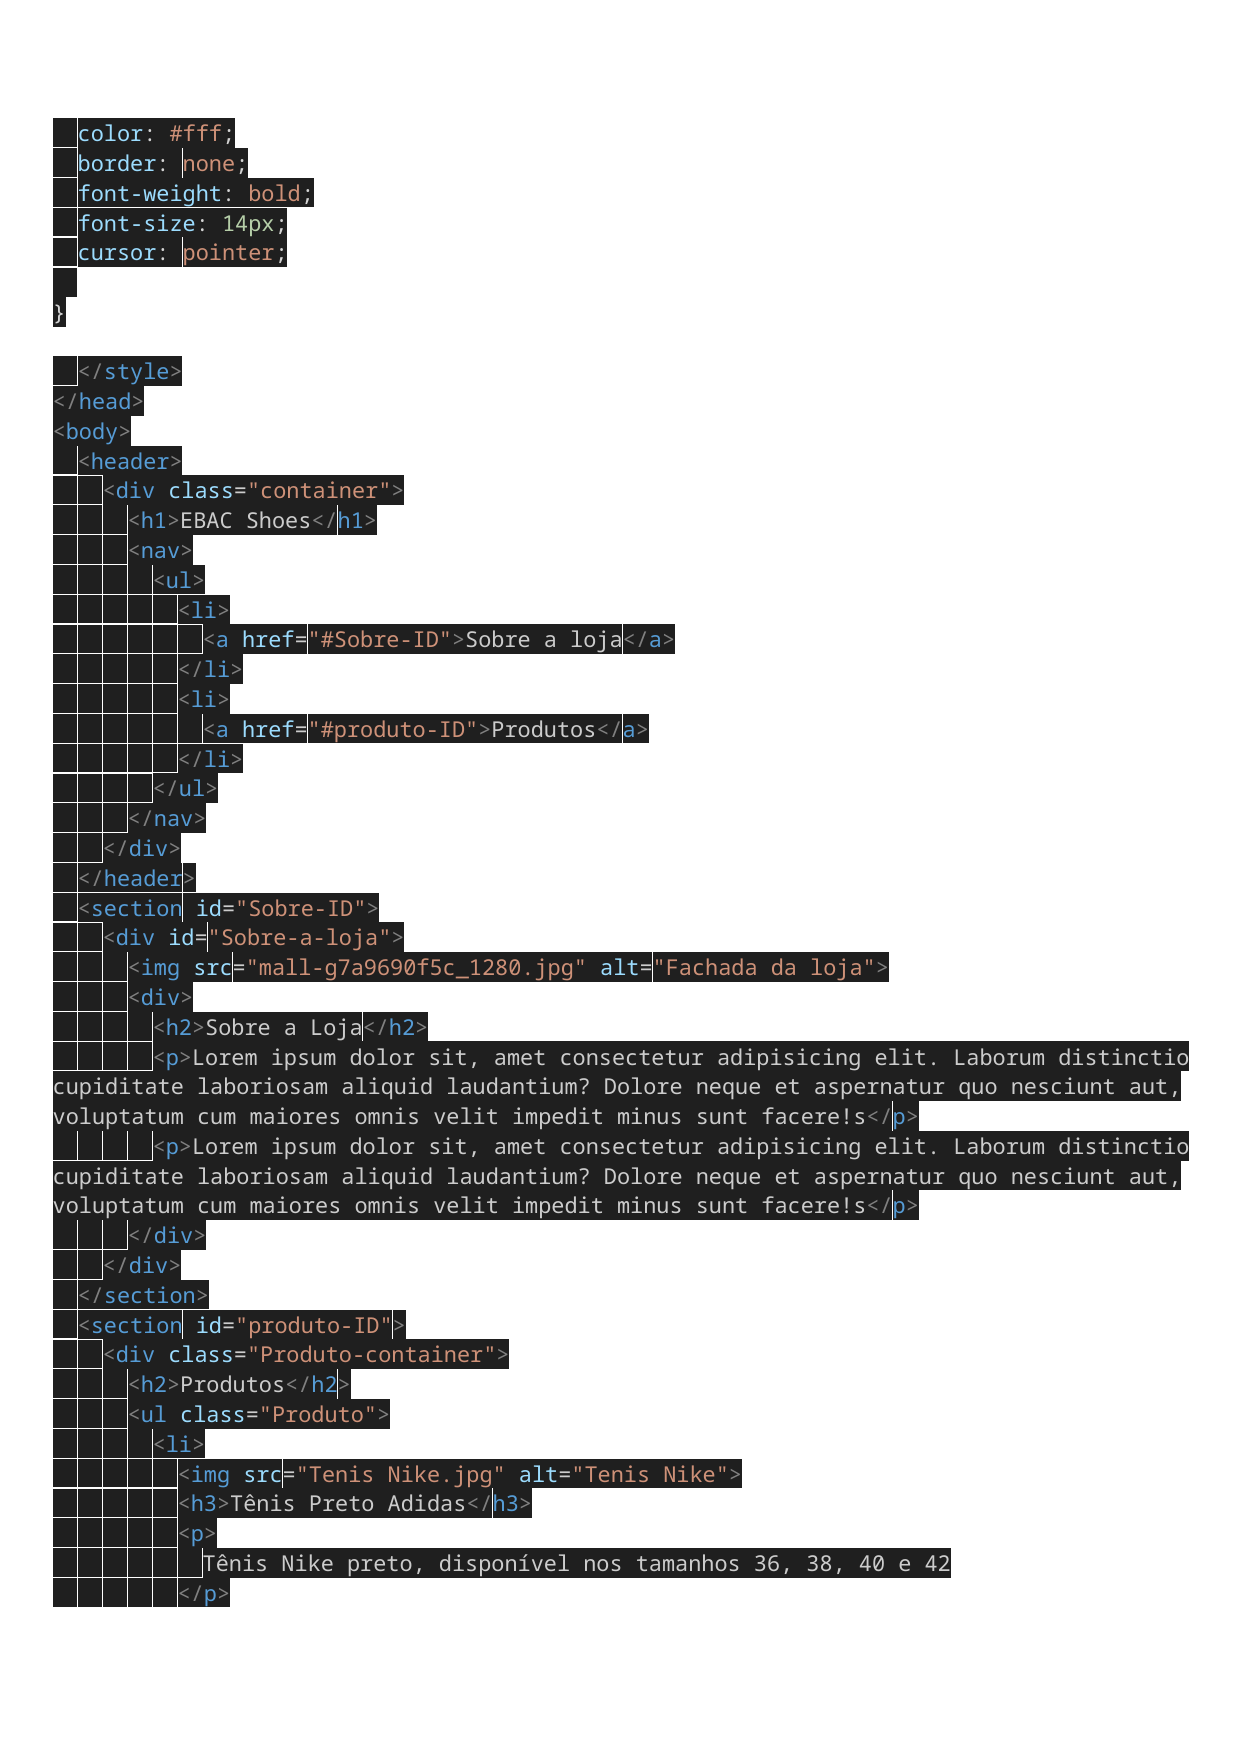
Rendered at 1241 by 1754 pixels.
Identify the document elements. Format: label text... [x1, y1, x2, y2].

text </p> [52, 1578, 1192, 1607]
text font-weight: bold; [52, 178, 1192, 207]
text <p> [52, 1518, 1192, 1548]
text </header> [52, 863, 1192, 892]
text <header> [52, 446, 1192, 475]
text <div class="container"> [52, 475, 1192, 505]
text </nav> [52, 803, 1192, 833]
text </ul> [52, 773, 1192, 803]
text <img src="mall-g7a9690f5c_1280.jpg" alt="Fachada da loja"> [52, 952, 1192, 982]
text <section id="Sobre-ID"> [52, 892, 1192, 922]
text </div> [52, 1250, 1192, 1280]
text <li> [52, 684, 1192, 714]
text <p>Lorem ipsum dolor sit, amet consectetur adipisicing elit. Laborum distinctio cupiditate laboriosam aliquid laudantium? Dolore neque et aspernatur quo nesciunt aut, voluptatum cum maiores omnis velit impedit minus sunt facere!s</p> [52, 1041, 1192, 1131]
text <h2>Sobre a Loja</h2> [52, 1012, 1192, 1041]
text </style> [52, 356, 1192, 386]
text <div> [52, 982, 1192, 1012]
text <img src="Tenis Nike.jpg" alt="Tenis Nike"> [52, 1458, 1192, 1488]
text <li> [52, 1429, 1192, 1458]
text <li> [52, 594, 1192, 624]
text <div id="Sobre-a-loja"> [52, 922, 1192, 952]
text </div> [52, 833, 1192, 863]
text <ul class="Produto"> [52, 1399, 1192, 1429]
text </div> [52, 1220, 1192, 1250]
text <body> [52, 416, 1192, 446]
text <a href="#Sobre-ID">Sobre a loja</a> [52, 624, 1192, 654]
text <h2>Produtos</h2> [52, 1369, 1192, 1399]
text <h1>EBAC Shoes</h1> [52, 505, 1192, 535]
text </section> [52, 1280, 1192, 1309]
text <nav> [52, 535, 1192, 565]
text border: none; [52, 148, 1192, 178]
text Tênis Nike preto, disponível nos tamanhos 36, 38, 40 e 42 [52, 1548, 1192, 1578]
text cursor: pointer; [52, 237, 1192, 267]
text </head> [52, 386, 1192, 416]
text <a href="#produto-ID">Produtos</a> [52, 714, 1192, 743]
text } [52, 297, 1192, 327]
text <h3>Tênis Preto Adidas</h3> [52, 1488, 1192, 1518]
text color: #fff; [52, 118, 1192, 148]
text <ul> [52, 565, 1192, 594]
text font-size: 14px; [52, 207, 1192, 237]
text <div class="Produto-container"> [52, 1339, 1192, 1369]
text </li> [52, 654, 1192, 684]
text </li> [52, 743, 1192, 773]
text <section id="produto-ID"> [52, 1309, 1192, 1339]
text <p>Lorem ipsum dolor sit, amet consectetur adipisicing elit. Laborum distinctio cupiditate laboriosam aliquid laudantium? Dolore neque et aspernatur quo nesciunt aut, voluptatum cum maiores omnis velit impedit minus sunt facere!s</p> [52, 1131, 1192, 1220]
